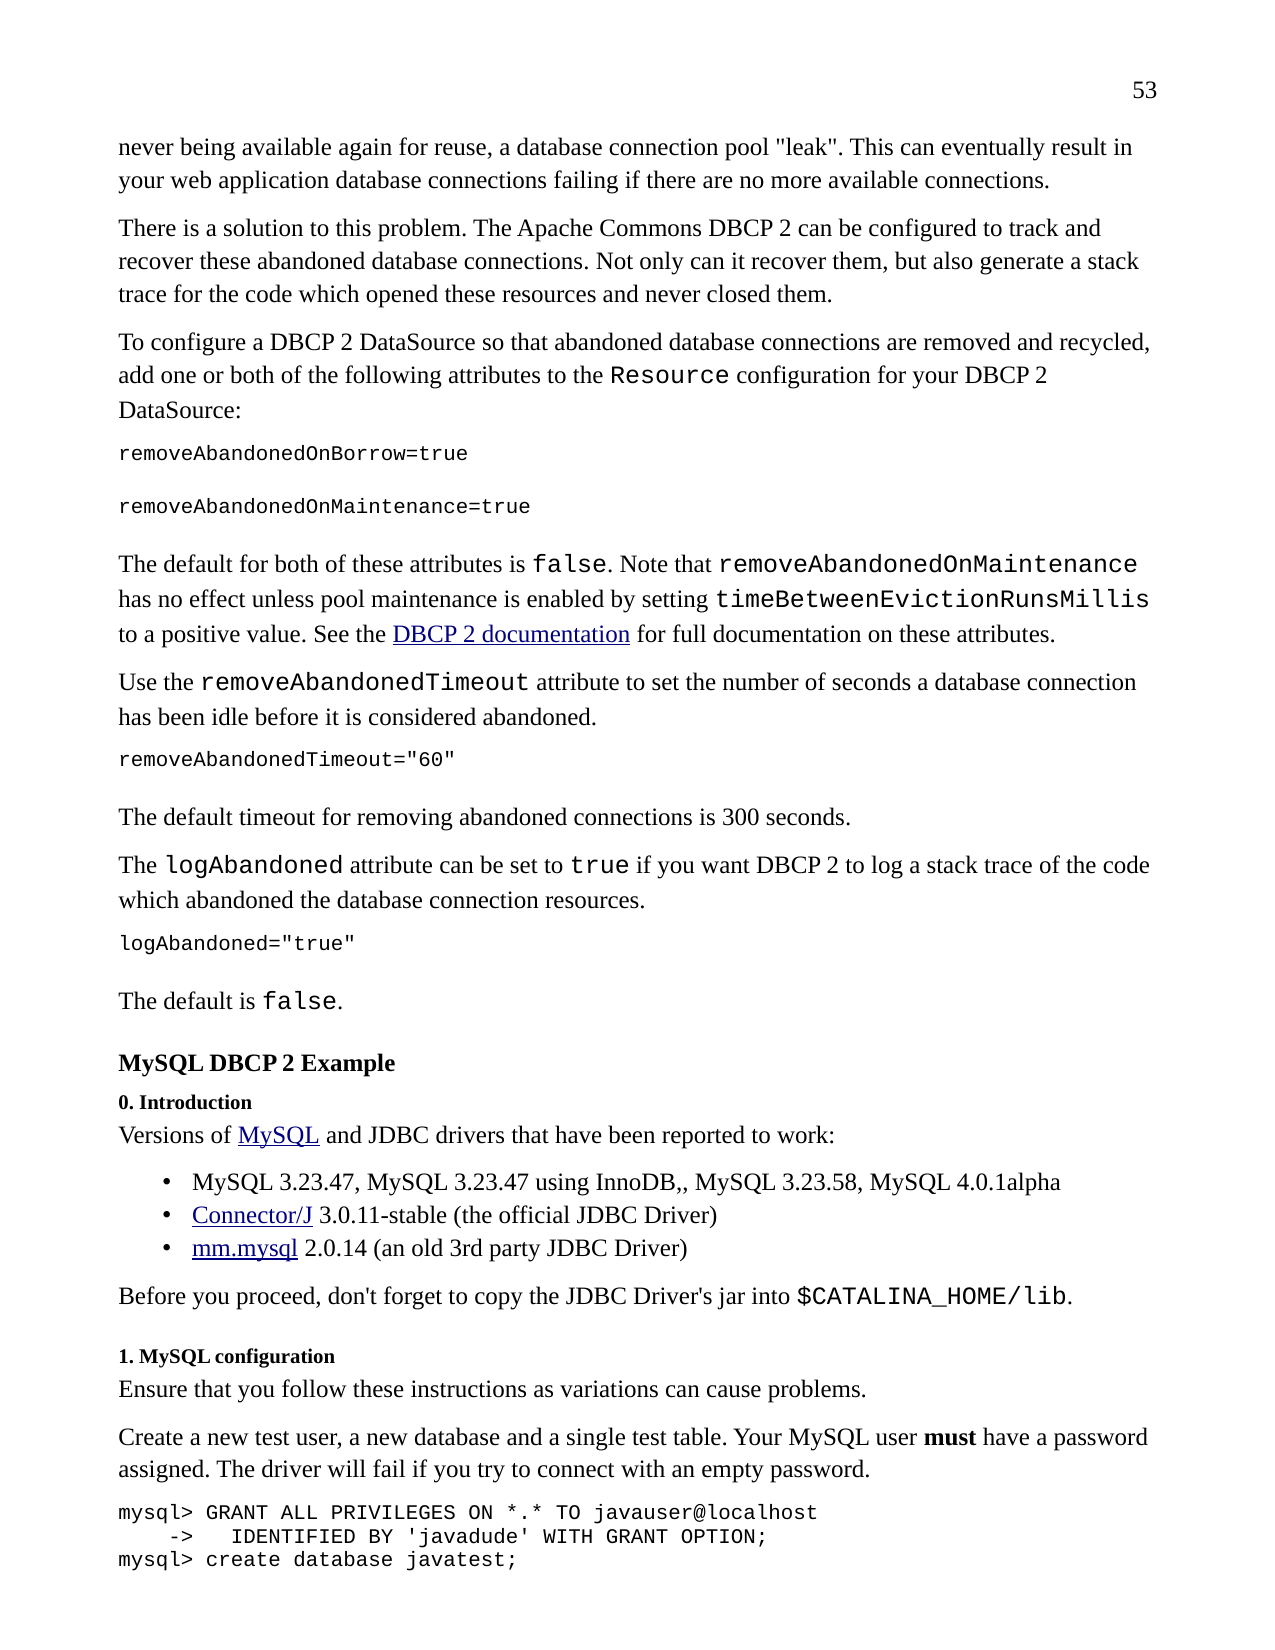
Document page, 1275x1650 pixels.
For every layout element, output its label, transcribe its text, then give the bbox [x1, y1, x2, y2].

subtitle MySQL DBCP 2 Example [118, 1048, 1157, 1077]
text removeAbandonedTimeout="60" [118, 749, 1157, 773]
text The default timeout for removing abandoned connections is 300 seconds. [118, 802, 1157, 831]
text There is a solution to this problem. The Apache Commons DBCP 2 can be configured to track and recover these abandoned database connections. Not only can it recover them, but also generate a stack trace for the code which opened these resources and never closed them. [118, 213, 1157, 308]
text logAbandoned="true" [118, 933, 1157, 956]
text Create a new test user, a new database and a single test table. Your MySQL user must have a password assigned. The driver will fail if you try to connect with an empty password. [118, 1422, 1157, 1483]
text Ensure that you follow these instructions as variations can cause problems. [118, 1374, 1157, 1403]
text Versions of MySQL and JDBC drivers that have been reported to work: [118, 1120, 1157, 1149]
text removeAbandonedOnMaintenance=true [118, 496, 1157, 519]
text The default for both of these attributes is false. Note that removeAbandonedOnMaintenance has no effect unless pool maintenance is enabled by setting timeBetweenEvictionRunsMillis to a positive value. See the DBCP 2 documentation for full documentation on these attributes. [118, 549, 1157, 648]
text The logAbandoned attribute can be set to true if you want DBCP 2 to log a stack trace of the code which abandoned the database connection resources. [118, 850, 1157, 914]
list mm.mysql 2.0.14 (an old 3rd party JDBC Driver) [162, 1233, 1157, 1262]
list Connector/J 3.0.11-stable (the official JDBC Driver) [162, 1201, 1157, 1229]
text To configure a DBCP 2 DataSource so that abandoned database connections are removed and recycled, add one or both of the following attributes to the Resource configuration for your DBCP 2 DataSource: [118, 327, 1157, 424]
text Before you proceed, don't forget to copy the JDBC Driver's jar into $CATALINA_HOME/lib. [118, 1281, 1157, 1312]
subtitle 0. Introduction [118, 1089, 1157, 1114]
text never being available again for reuse, a database connection pool "leak". This can eventually result in your web application database connections failing if there are no more available connections. [118, 132, 1157, 194]
text Use the removeAbandonedTimeout attribute to set the number of seconds a database connection has been idle before it is considered abandoned. [118, 667, 1157, 730]
text -> IDENTIFIED BY 'javadude' WITH GRANT OPTION; [118, 1526, 1157, 1549]
text The default is false. [118, 986, 1157, 1017]
list MySQL 3.23.47, MySQL 3.23.47 using InnoDB,, MySQL 3.23.58, MySQL 4.0.1alpha [162, 1167, 1157, 1196]
subtitle 1. MySQL configuration [118, 1344, 1157, 1368]
text mysql> create database javatest; [118, 1549, 1157, 1573]
text mysql> GRANT ALL PRIVILEGES ON *.* TO javauser@localhost [118, 1502, 1157, 1526]
text removeAbandonedOnBorrow=true [118, 442, 1157, 466]
